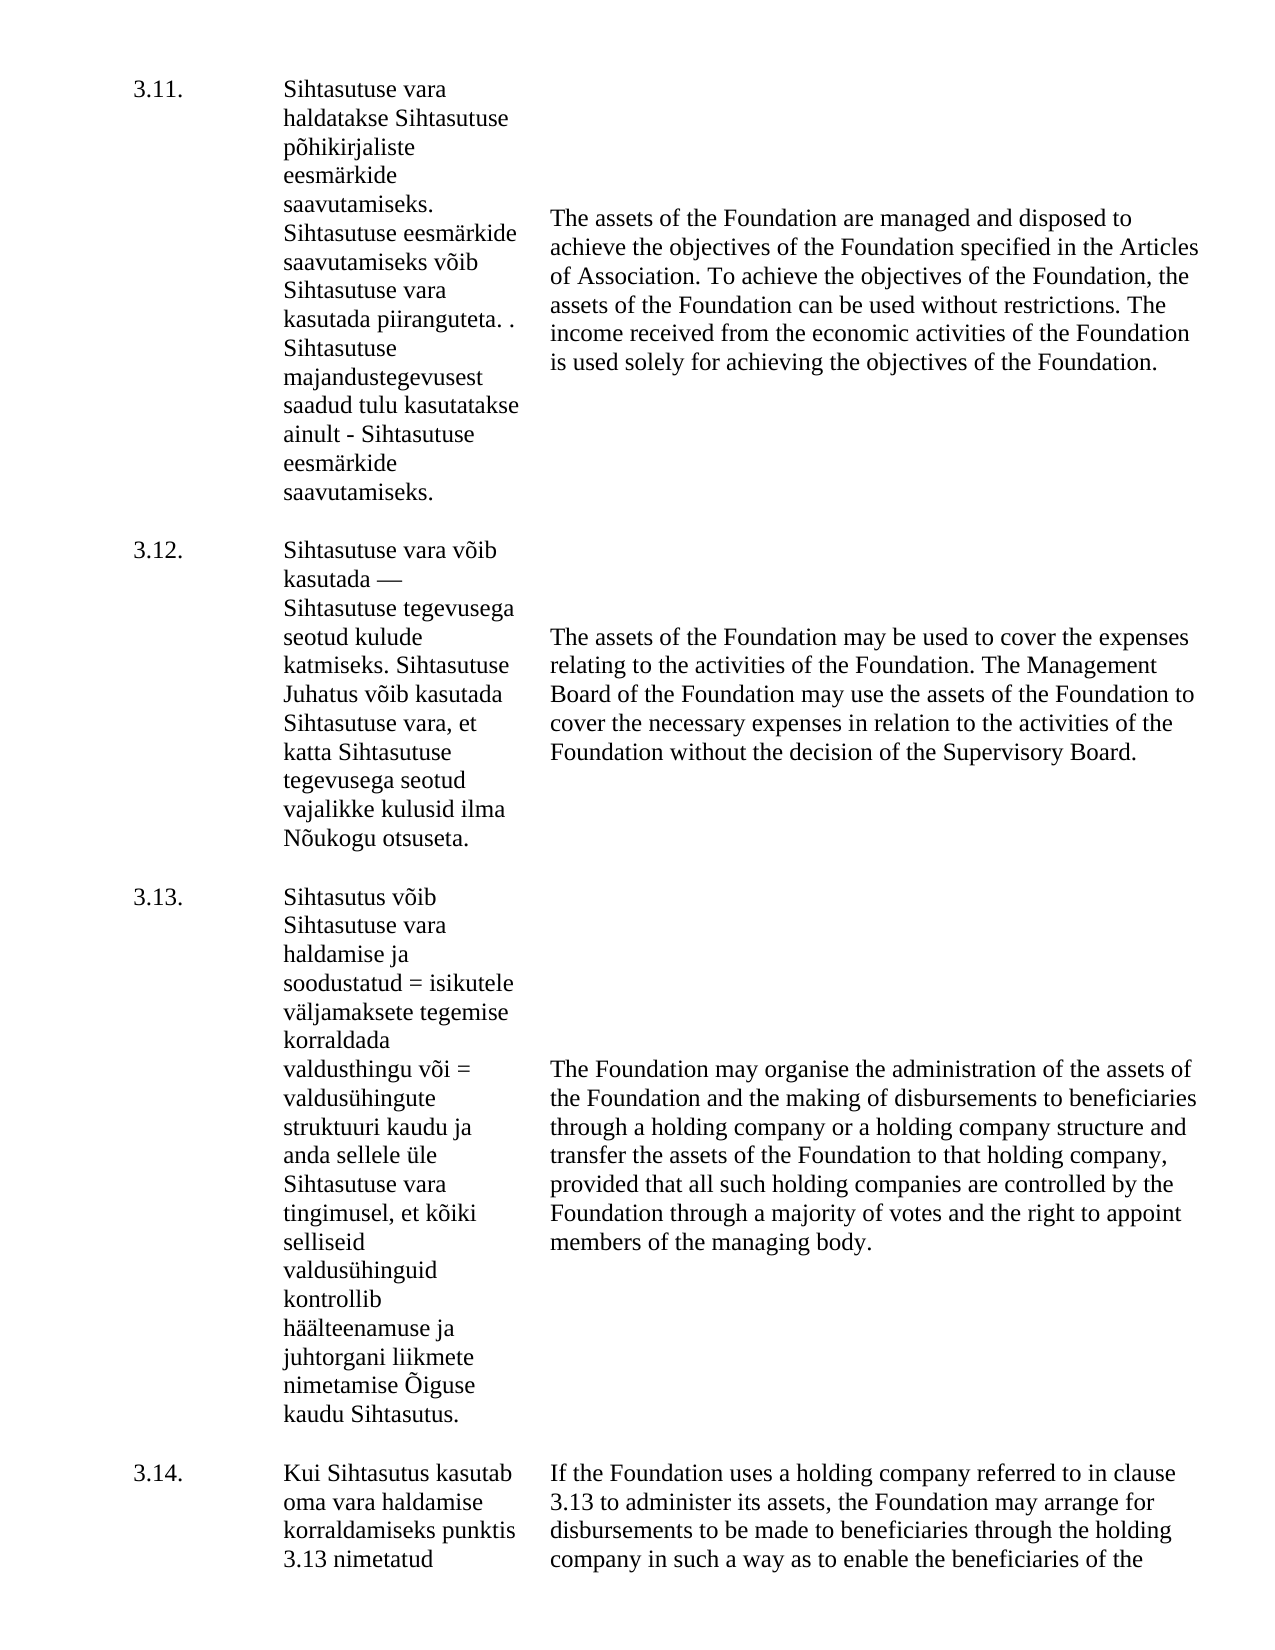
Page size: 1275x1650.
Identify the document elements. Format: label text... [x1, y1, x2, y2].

table_cell The Foundation may organise the administration of the assets of the Foundation and the making of disbursements to beneficiaries through a holding company or a holding company structure and transfer the assets of the Foundation to that holding company, provided that all such holding companies are controlled by the Foundation through a majority of votes and the right to appoint members of the managing body. [535, 867, 1216, 1443]
table_cell Kui Sihtasutus kasutab oma vara haldamise korraldamiseks punktis 3.13 nimetatud [118, 1443, 535, 1588]
table_cell The assets of the Foundation may be used to cover the expenses relating to the activities of the Foundation. The Management Board of the Foundation may use the assets of the Foundation to cover the necessary expenses in relation to the activities of the Foundation without the decision of the Supervisory Board. [535, 520, 1216, 867]
table_cell Sihtasutus võib Sihtasutuse vara haldamise ja soodustatud = isikutele väljamaksete tegemise korraldada valdusthingu või = valdusühingute struktuuri kaudu ja anda sellele üle Sihtasutuse vara tingimusel, et kõiki selliseid valdusühinguid kontrollib häälteenamuse ja juhtorgani liikmete nimetamise Õiguse kaudu Sihtasutus. [118, 867, 535, 1443]
table_cell Sihtasutuse vara haldatakse Sihtasutuse põhikirjaliste eesmärkide saavutamiseks. Sihtasutuse eesmärkide saavutamiseks võib Sihtasutuse vara kasutada piiranguteta. . Sihtasutuse majandustegevusest saadud tulu kasutatakse ainult - Sihtasutuse eesmärkide saavutamiseks. [118, 59, 535, 520]
table_cell If the Foundation uses a holding company referred to in clause 3.13 to administer its assets, the Foundation may arrange for disbursements to be made to beneficiaries through the holding company in such a way as to enable the beneficiaries of the [535, 1443, 1216, 1588]
table_cell Sihtasutuse vara võib kasutada — Sihtasutuse tegevusega seotud kulude katmiseks. Sihtasutuse Juhatus võib kasutada Sihtasutuse vara, et katta Sihtasutuse tegevusega seotud vajalikke kulusid ilma Nõukogu otsuseta. [118, 520, 535, 867]
table_cell The assets of the Foundation are managed and disposed to achieve the objectives of the Foundation specified in the Articles of Association. To achieve the objectives of the Foundation, the assets of the Foundation can be used without restrictions. The income received from the economic activities of the Foundation is used solely for achieving the objectives of the Foundation. [535, 59, 1216, 520]
